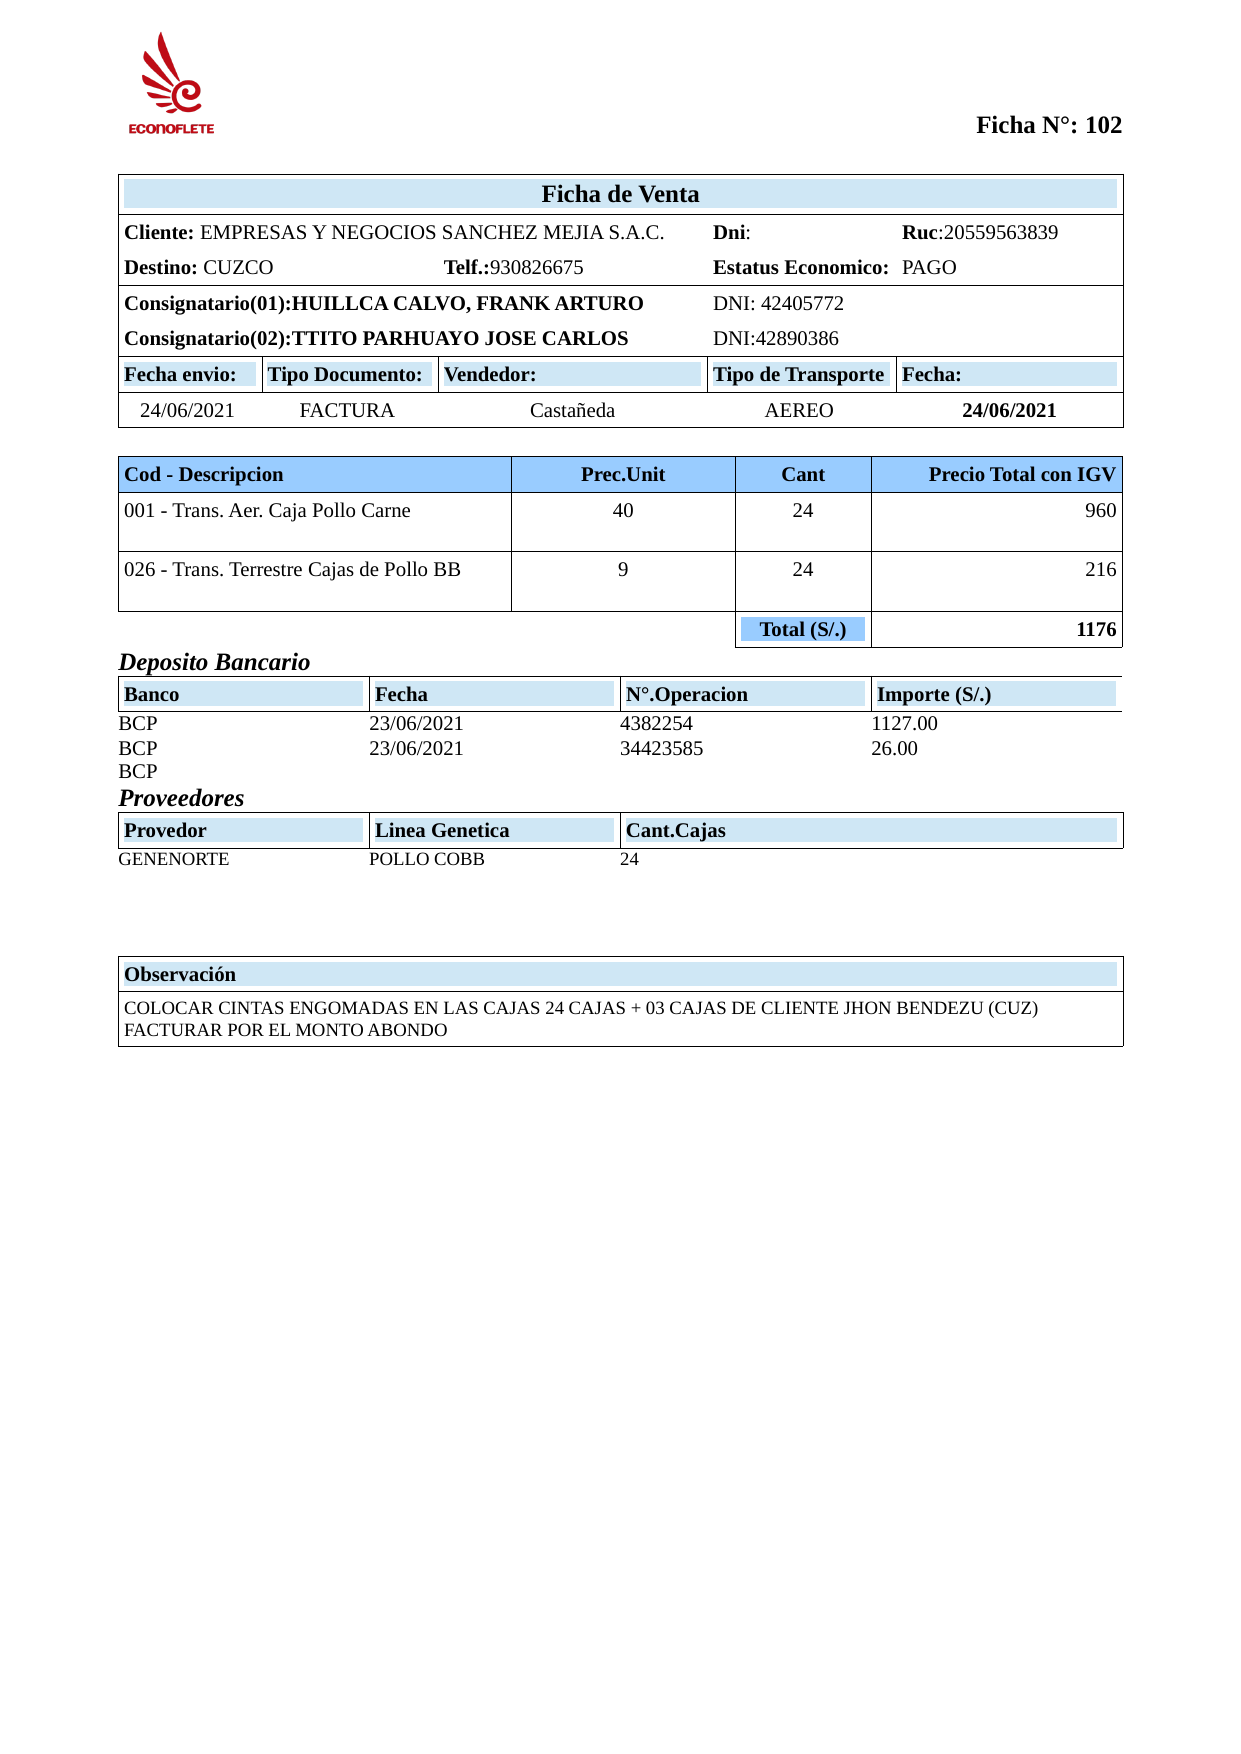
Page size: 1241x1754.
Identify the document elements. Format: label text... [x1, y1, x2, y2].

table_cell AEREO [707, 393, 896, 427]
table_cell [118, 870, 369, 891]
table_cell Consignatario(01):HUILLCA CALVO, FRANK ARTURO [119, 286, 707, 321]
table_header Observación [119, 957, 1123, 991]
table_cell 001 - Trans. Aer. Caja Pollo Carne [119, 493, 511, 551]
table_cell Fecha envio: [119, 357, 262, 392]
table_cell DNI:42890386 [707, 321, 1123, 356]
table_header Linea Genetica [370, 813, 620, 848]
table_header Cod - Descripcion [119, 457, 511, 492]
table_cell Vendedor: [439, 357, 707, 392]
table_cell BCP [118, 712, 369, 735]
table_cell Total (S/.) [736, 612, 871, 647]
table_cell FACTURA [262, 393, 438, 427]
table_header Precio Total con IGV [872, 457, 1122, 492]
table_cell Castañeda [438, 393, 707, 427]
table_cell [369, 913, 620, 934]
table_cell Consignatario(02):TTITO PARHUAYO JOSE CARLOS [119, 321, 707, 356]
table_cell [620, 913, 1123, 934]
table_header N°.Operacion [621, 677, 871, 711]
table_cell Telf.:930826675 [438, 249, 707, 285]
table_cell [369, 934, 620, 956]
table_header Ficha de Venta [119, 175, 1123, 214]
table_cell 24 [736, 552, 871, 611]
table_header Provedor [119, 813, 369, 848]
table_cell [118, 934, 369, 956]
table_cell [620, 760, 871, 783]
table_cell 960 [872, 493, 1122, 551]
table_header Cant [736, 457, 871, 492]
table_cell Destino: CUZCO [119, 249, 438, 285]
table_cell 23/06/2021 [369, 735, 620, 759]
table_cell BCP [118, 760, 369, 783]
table_cell 24/06/2021 [896, 393, 1123, 427]
table_cell 40 [512, 493, 735, 551]
picture [118, 31, 225, 134]
table_cell BCP [118, 735, 369, 759]
table_header Importe (S/.) [872, 677, 1122, 711]
table_cell [620, 934, 1123, 956]
table_cell 24/06/2021 [119, 393, 262, 427]
table_cell Tipo de Transporte [708, 357, 896, 392]
table_cell [620, 891, 1123, 913]
table_cell [369, 760, 620, 783]
table_cell Ruc:20559563839 [896, 215, 1123, 249]
table_header Banco [119, 677, 369, 711]
table_cell 9 [512, 552, 735, 611]
table_cell GENENORTE [118, 849, 369, 869]
table_header Fecha [370, 677, 620, 711]
table_cell 24 [620, 849, 1123, 869]
table_cell DNI: 42405772 [707, 286, 1123, 321]
text Deposito Bancario [118, 647, 1122, 676]
table_cell PAGO [896, 249, 1123, 285]
table_cell [871, 760, 1122, 783]
text Proveedores [118, 783, 1122, 812]
table_cell 4382254 [620, 712, 871, 735]
table_cell Cliente: EMPRESAS Y NEGOCIOS SANCHEZ MEJIA S.A.C. [119, 215, 707, 249]
table_cell 1176 [872, 612, 1122, 647]
table_cell [620, 870, 1123, 891]
table_cell Dni: [707, 215, 896, 249]
table_cell [118, 891, 369, 913]
table_cell 24 [736, 493, 871, 551]
table_cell 34423585 [620, 735, 871, 759]
table_cell POLLO COBB [369, 849, 620, 869]
table_cell [118, 612, 511, 647]
table_cell COLOCAR CINTAS ENGOMADAS EN LAS CAJAS 24 CAJAS + 03 CAJAS DE CLIENTE JHON BENDEZU (CUZ) FACTURAR POR EL MONTO ABONDO [119, 992, 1123, 1046]
table_cell 1127.00 [871, 712, 1122, 735]
table_cell Tipo Documento: [263, 357, 438, 392]
table_cell 26.00 [871, 735, 1122, 759]
table_cell [369, 891, 620, 913]
table_cell 026 - Trans. Terrestre Cajas de Pollo BB [119, 552, 511, 611]
table_cell [511, 612, 735, 647]
table_header Cant.Cajas [621, 813, 1123, 848]
table_cell 216 [872, 552, 1122, 611]
table_cell Fecha: [897, 357, 1123, 392]
table_cell Estatus Economico: [707, 249, 896, 285]
table_cell [118, 913, 369, 934]
table_cell 23/06/2021 [369, 712, 620, 735]
table_cell [369, 870, 620, 891]
table_header Prec.Unit [512, 457, 735, 492]
